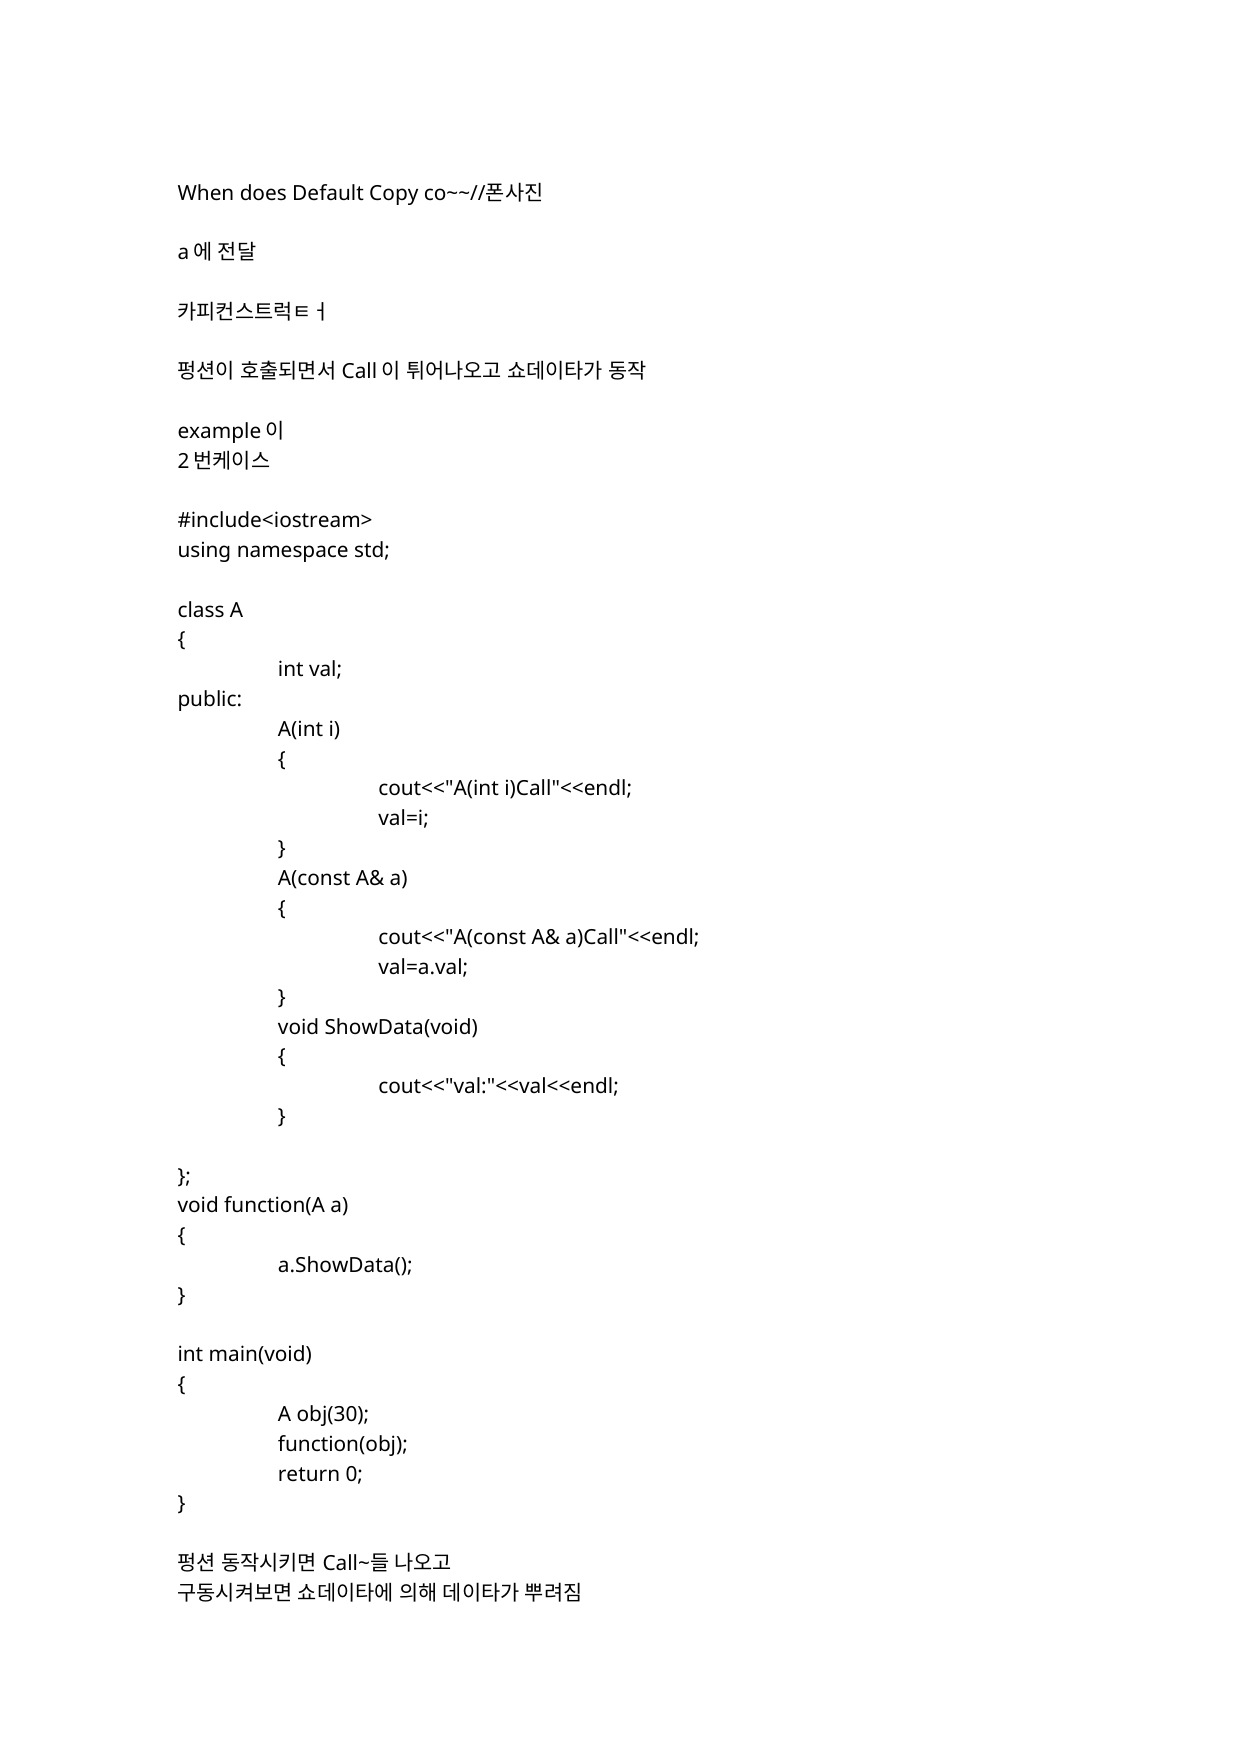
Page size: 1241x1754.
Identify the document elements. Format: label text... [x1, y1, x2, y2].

text } [177, 1101, 1063, 1130]
text public: [177, 684, 1063, 713]
text }; [177, 1161, 1063, 1189]
text A(const A& a) [177, 863, 1063, 891]
text val=a.val; [177, 952, 1063, 981]
text { [177, 744, 1063, 772]
text int val; [177, 654, 1063, 683]
text 2번케이스 [177, 446, 1063, 474]
text { [177, 893, 1063, 921]
text function(obj); [177, 1429, 1063, 1457]
text When does Default Copy co~~//폰사진 [177, 178, 1063, 206]
text using namespace std; [177, 535, 1063, 564]
text 카피컨스트럭ㅌㅓ [177, 297, 1063, 325]
text val=i; [177, 803, 1063, 832]
text 펑션이 호출되면서 Call이 튀어나오고 쇼데이타가 동작 [177, 356, 1063, 385]
text } [177, 833, 1063, 862]
text a.ShowData(); [177, 1250, 1063, 1279]
text A obj(30); [177, 1399, 1063, 1428]
text cout<<"val:"<<val<<endl; [177, 1071, 1063, 1100]
text 구동시켜보면 쇼데이타에 의해 데이타가 뿌려짐 [177, 1578, 1063, 1606]
text { [177, 624, 1063, 653]
text } [177, 982, 1063, 1011]
text void function(A a) [177, 1191, 1063, 1219]
text #include<iostream> [177, 505, 1063, 534]
text cout<<"A(int i)Call"<<endl; [177, 773, 1063, 802]
text } [177, 1488, 1063, 1517]
text { [177, 1369, 1063, 1398]
text example이 [177, 416, 1063, 444]
text class A [177, 595, 1063, 623]
text { [177, 1220, 1063, 1249]
text 펑션 동작시키면 Call~들 나오고 [177, 1548, 1063, 1577]
text void ShowData(void) [177, 1012, 1063, 1040]
text } [177, 1280, 1063, 1308]
text a에 전달 [177, 237, 1063, 266]
text int main(void) [177, 1339, 1063, 1368]
text cout<<"A(const A& a)Call"<<endl; [177, 922, 1063, 951]
text A(int i) [177, 714, 1063, 742]
text return 0; [177, 1459, 1063, 1487]
text { [177, 1042, 1063, 1070]
